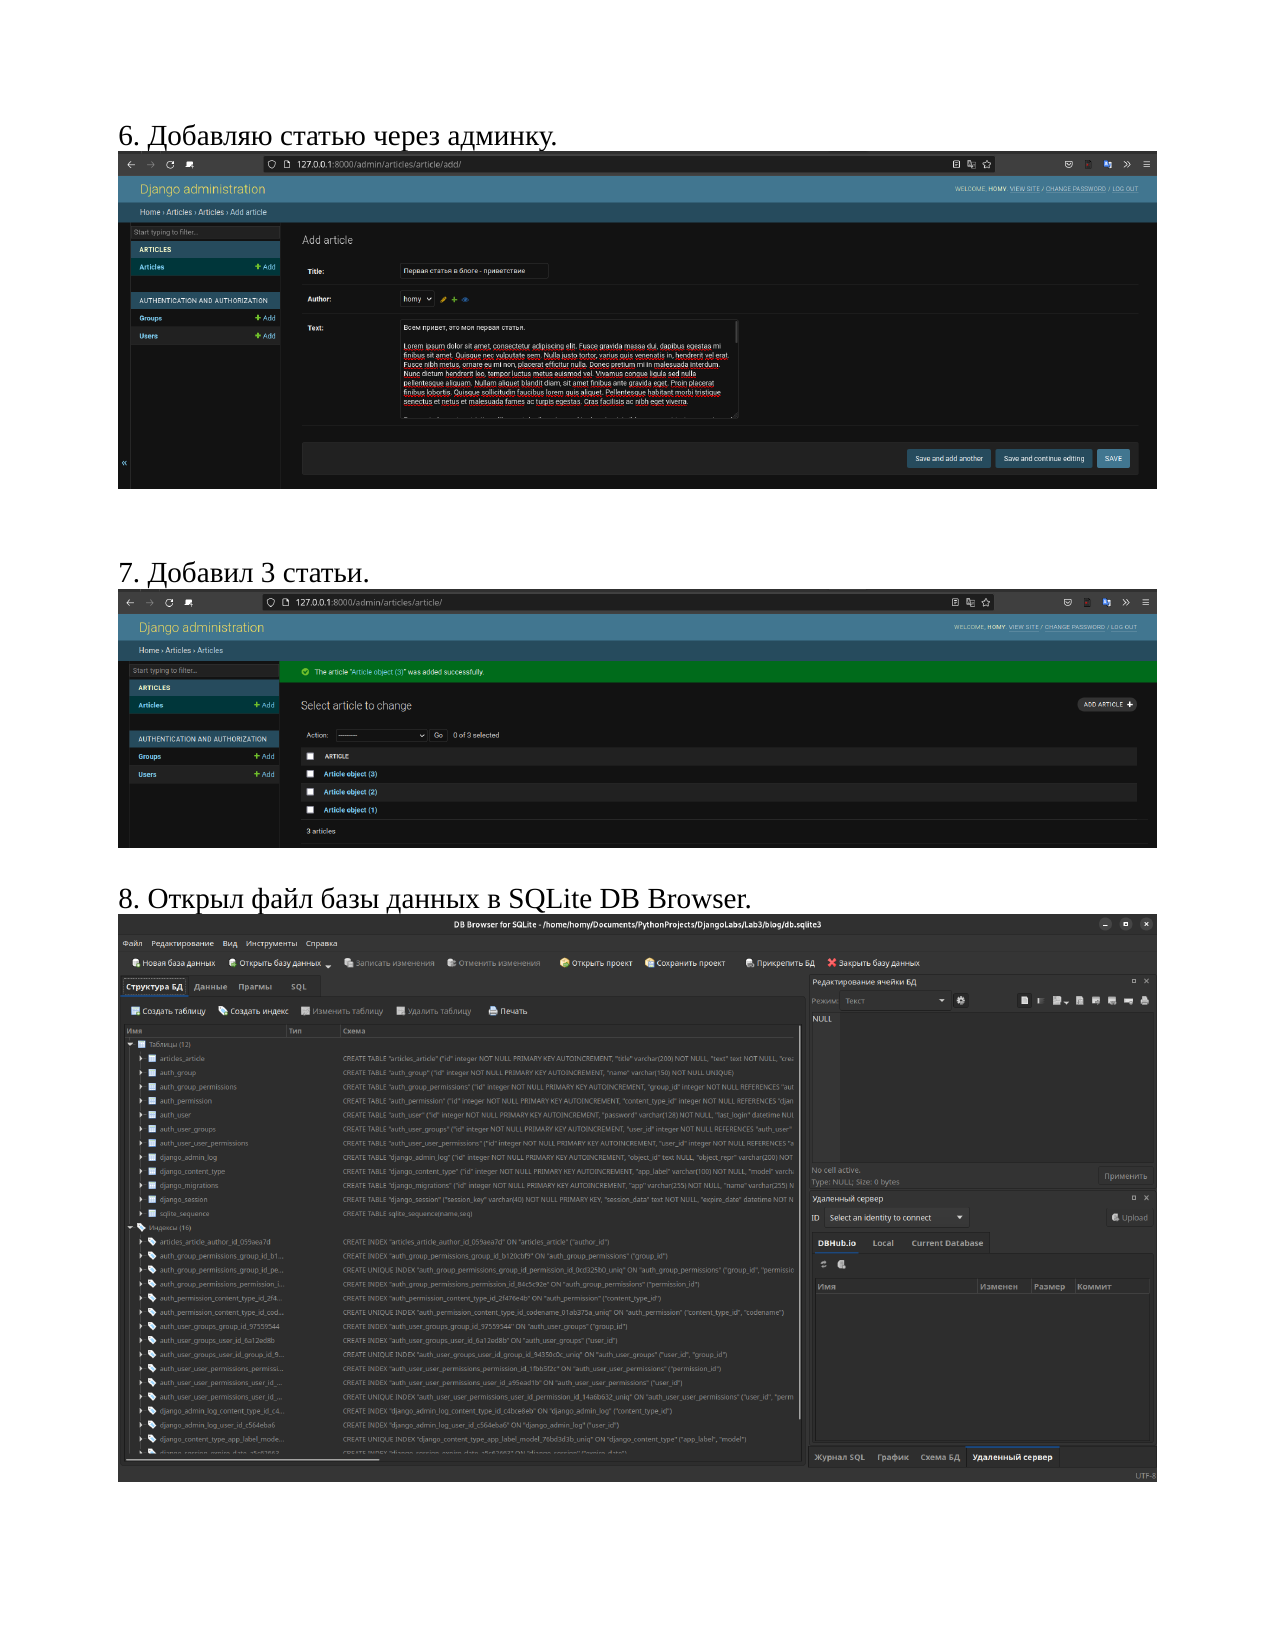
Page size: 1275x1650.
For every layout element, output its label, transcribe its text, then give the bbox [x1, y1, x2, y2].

text 7. Добавил 3 статьи. [118, 556, 1157, 589]
text 6. Добавляю статью через админку. [118, 118, 1157, 151]
picture [118, 914, 1157, 1482]
picture [118, 151, 1157, 489]
picture [118, 589, 1157, 848]
text 8. Открыл файл базы данных в SQLite DB Browser. [118, 881, 1157, 914]
